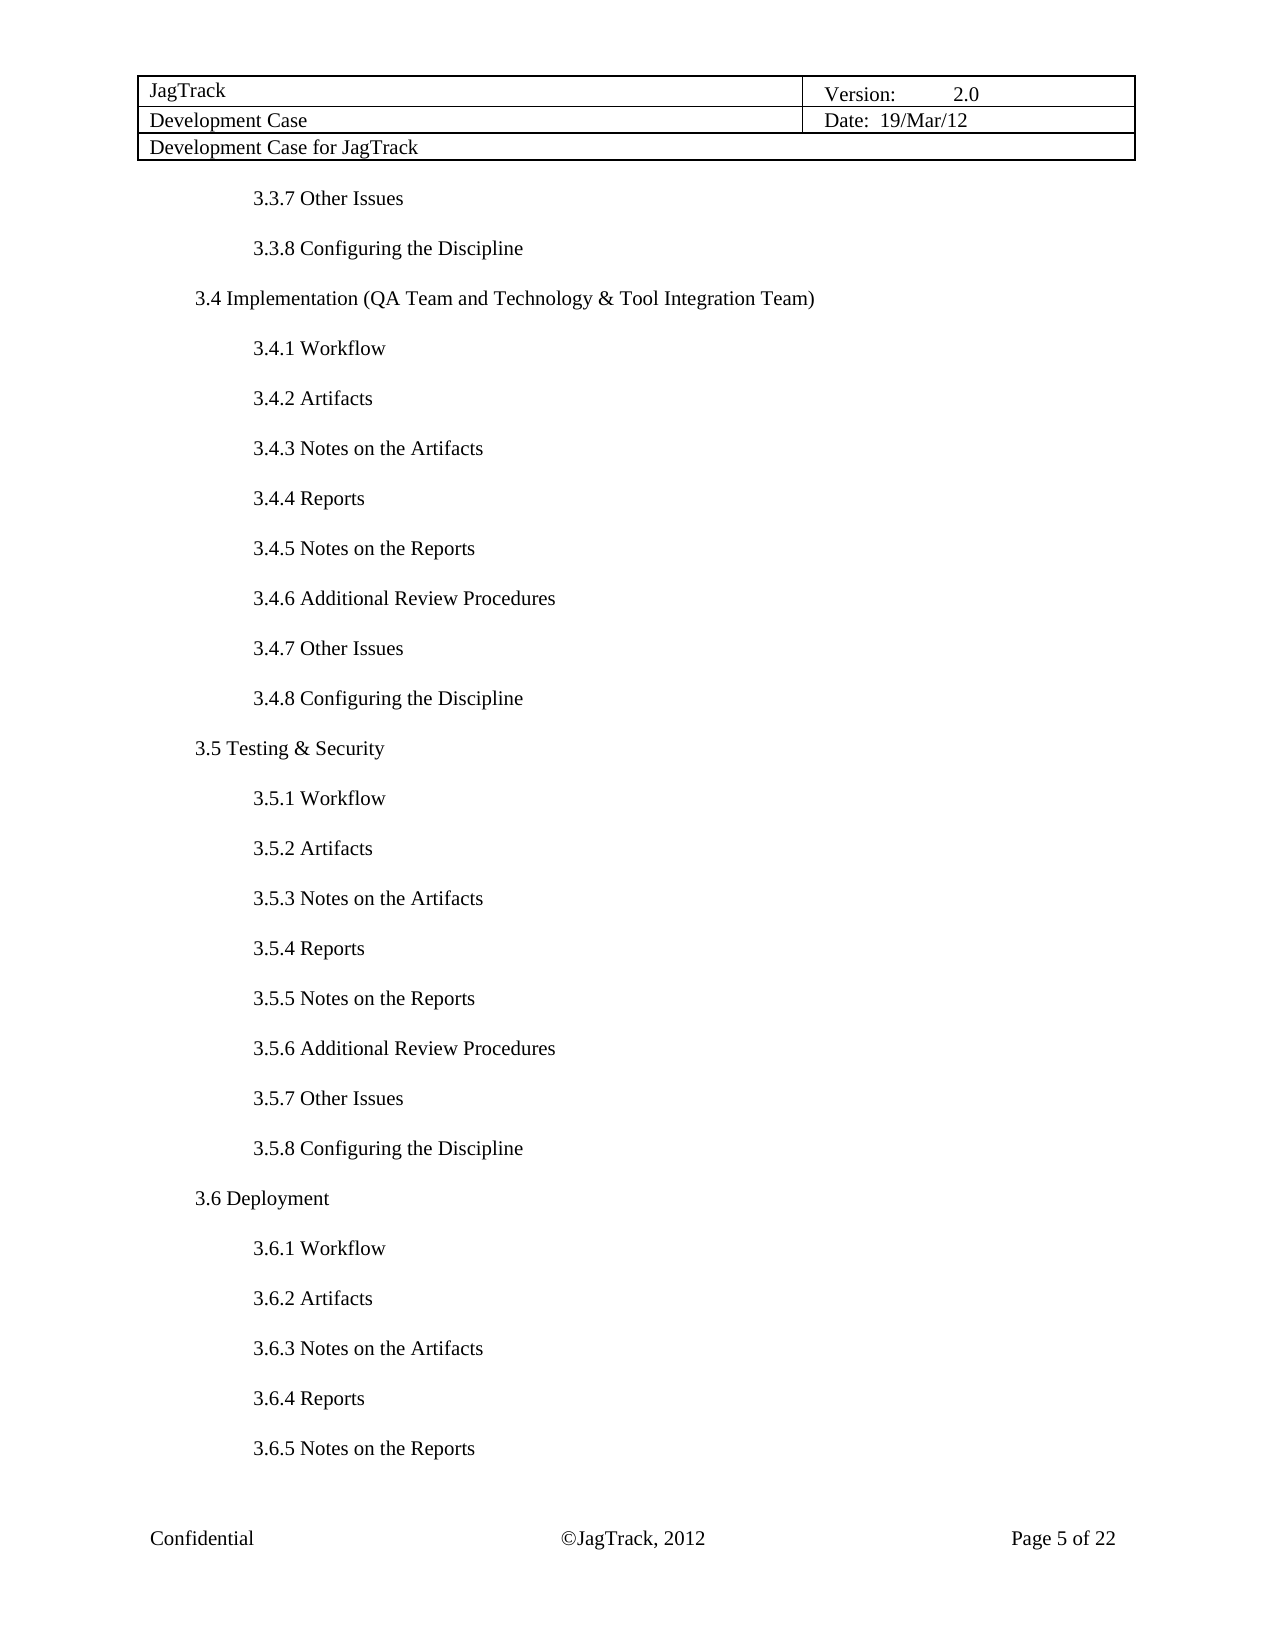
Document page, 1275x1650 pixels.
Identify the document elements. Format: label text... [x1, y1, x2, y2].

text 3.4.6 Additional Review Procedures [253, 585, 1125, 635]
text 3.5.2 Artifacts [253, 835, 1125, 885]
text 3.4.7 Other Issues [253, 635, 1125, 685]
text 3.5.6 Additional Review Procedures [253, 1035, 1125, 1085]
text 3.5.1 Workflow [253, 785, 1125, 835]
text 3.6.2 Artifacts [253, 1285, 1125, 1335]
text 3.6.5 Notes on the Reports [253, 1435, 1125, 1485]
text 3.4.8 Configuring the Discipline [253, 685, 1125, 735]
text 3.6 Deployment [195, 1185, 1050, 1235]
text 3.3.8 Configuring the Discipline [253, 235, 1125, 285]
text 3.5.8 Configuring the Discipline [253, 1135, 1125, 1185]
text 3.5.4 Reports [253, 935, 1125, 985]
text 3.4.4 Reports [253, 485, 1125, 535]
text 3.6.1 Workflow [253, 1235, 1125, 1285]
text 3.5.3 Notes on the Artifacts [253, 885, 1125, 935]
text 3.6.3 Notes on the Artifacts [253, 1335, 1125, 1385]
text 3.6.4 Reports [253, 1385, 1125, 1435]
text 3.4.1 Workflow [253, 335, 1125, 385]
text 3.4.3 Notes on the Artifacts [253, 435, 1125, 485]
text 3.4.5 Notes on the Reports [253, 535, 1125, 585]
text 3.5.7 Other Issues [253, 1085, 1125, 1135]
text 3.4.2 Artifacts [253, 385, 1125, 435]
text 3.5.5 Notes on the Reports [253, 985, 1125, 1035]
text 3.3.7 Other Issues [253, 185, 1125, 235]
text 3.4 Implementation (QA Team and Technology & Tool Integration Team) [195, 285, 1050, 335]
text 3.5 Testing & Security [195, 735, 1050, 785]
